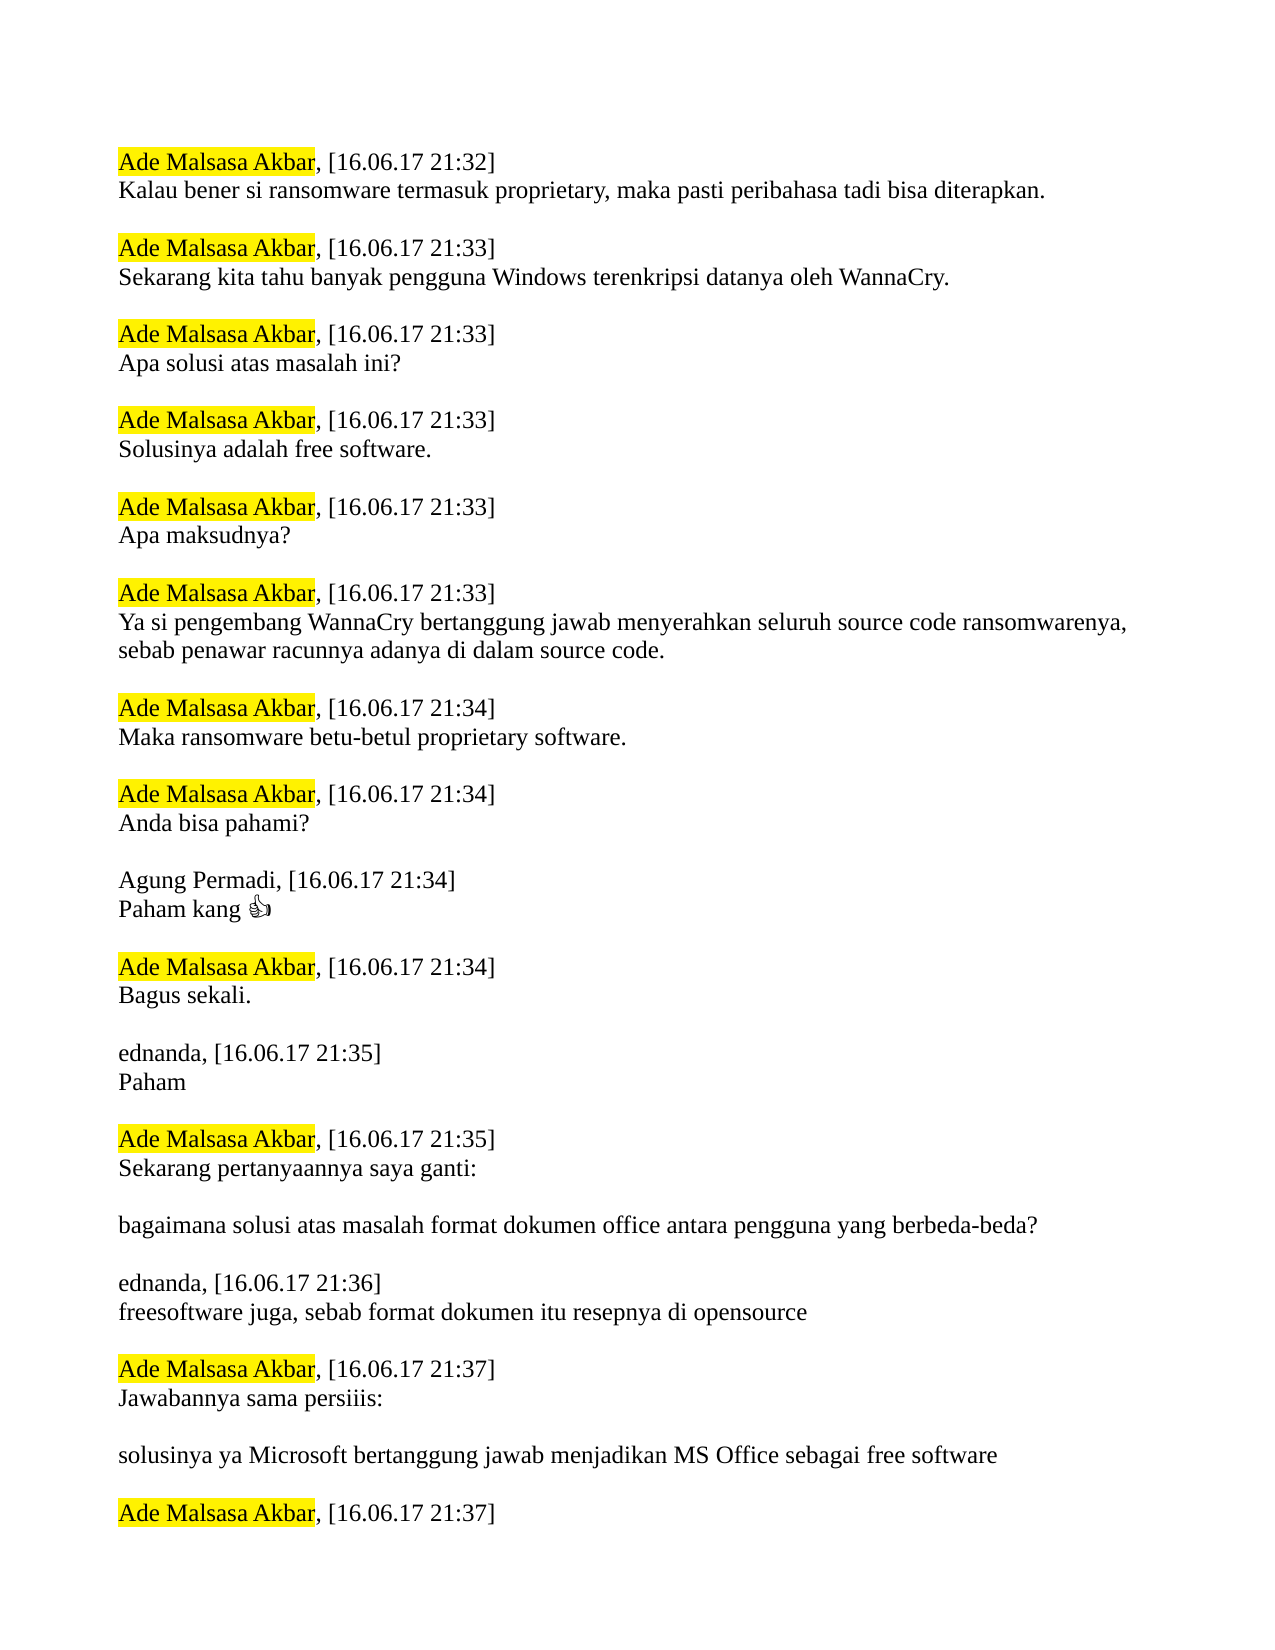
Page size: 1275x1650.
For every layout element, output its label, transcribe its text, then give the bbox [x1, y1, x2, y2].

text Sekarang kita tahu banyak pengguna Windows terenkripsi datanya oleh WannaCry. [118, 262, 1157, 291]
text Ade Malsasa Akbar, [16.06.17 21:33] [118, 233, 1157, 262]
text Paham kang 👍 [118, 894, 1157, 923]
text Ade Malsasa Akbar, [16.06.17 21:34] [118, 693, 1157, 722]
text Apa maksudnya? [118, 521, 1157, 549]
text freesoftware juga, sebab format dokumen itu resepnya di opensource [118, 1297, 1157, 1326]
text solusinya ya Microsoft bertanggung jawab menjadikan MS Office sebagai free software [118, 1441, 1157, 1469]
text ednanda, [16.06.17 21:35] [118, 1038, 1157, 1067]
text Kalau bener si ransomware termasuk proprietary, maka pasti peribahasa tadi bisa diterapkan. [118, 176, 1157, 204]
text Ade Malsasa Akbar, [16.06.17 21:32] [118, 147, 1157, 176]
text Ade Malsasa Akbar, [16.06.17 21:34] [118, 779, 1157, 808]
text Ade Malsasa Akbar, [16.06.17 21:33] [118, 492, 1157, 521]
text Anda bisa pahami? [118, 808, 1157, 837]
text Ade Malsasa Akbar, [16.06.17 21:37] [118, 1354, 1157, 1383]
text Ya si pengembang WannaCry bertanggung jawab menyerahkan seluruh source code ransomwarenya, sebab penawar racunnya adanya di dalam source code. [118, 607, 1157, 664]
text Sekarang pertanyaannya saya ganti: [118, 1153, 1157, 1182]
text Ade Malsasa Akbar, [16.06.17 21:35] [118, 1124, 1157, 1153]
text Ade Malsasa Akbar, [16.06.17 21:33] [118, 406, 1157, 434]
text Bagus sekali. [118, 981, 1157, 1009]
text Paham [118, 1067, 1157, 1096]
text Jawabannya sama persiiis: [118, 1383, 1157, 1412]
text ednanda, [16.06.17 21:36] [118, 1268, 1157, 1297]
text Solusinya adalah free software. [118, 434, 1157, 463]
text Apa solusi atas masalah ini? [118, 348, 1157, 377]
text Ade Malsasa Akbar, [16.06.17 21:33] [118, 578, 1157, 607]
text Ade Malsasa Akbar, [16.06.17 21:37] [118, 1498, 1157, 1527]
text Maka ransomware betu-betul proprietary software. [118, 722, 1157, 751]
text Agung Permadi, [16.06.17 21:34] [118, 866, 1157, 894]
text Ade Malsasa Akbar, [16.06.17 21:33] [118, 319, 1157, 348]
text Ade Malsasa Akbar, [16.06.17 21:34] [118, 952, 1157, 981]
text bagaimana solusi atas masalah format dokumen office antara pengguna yang berbeda-beda? [118, 1211, 1157, 1239]
